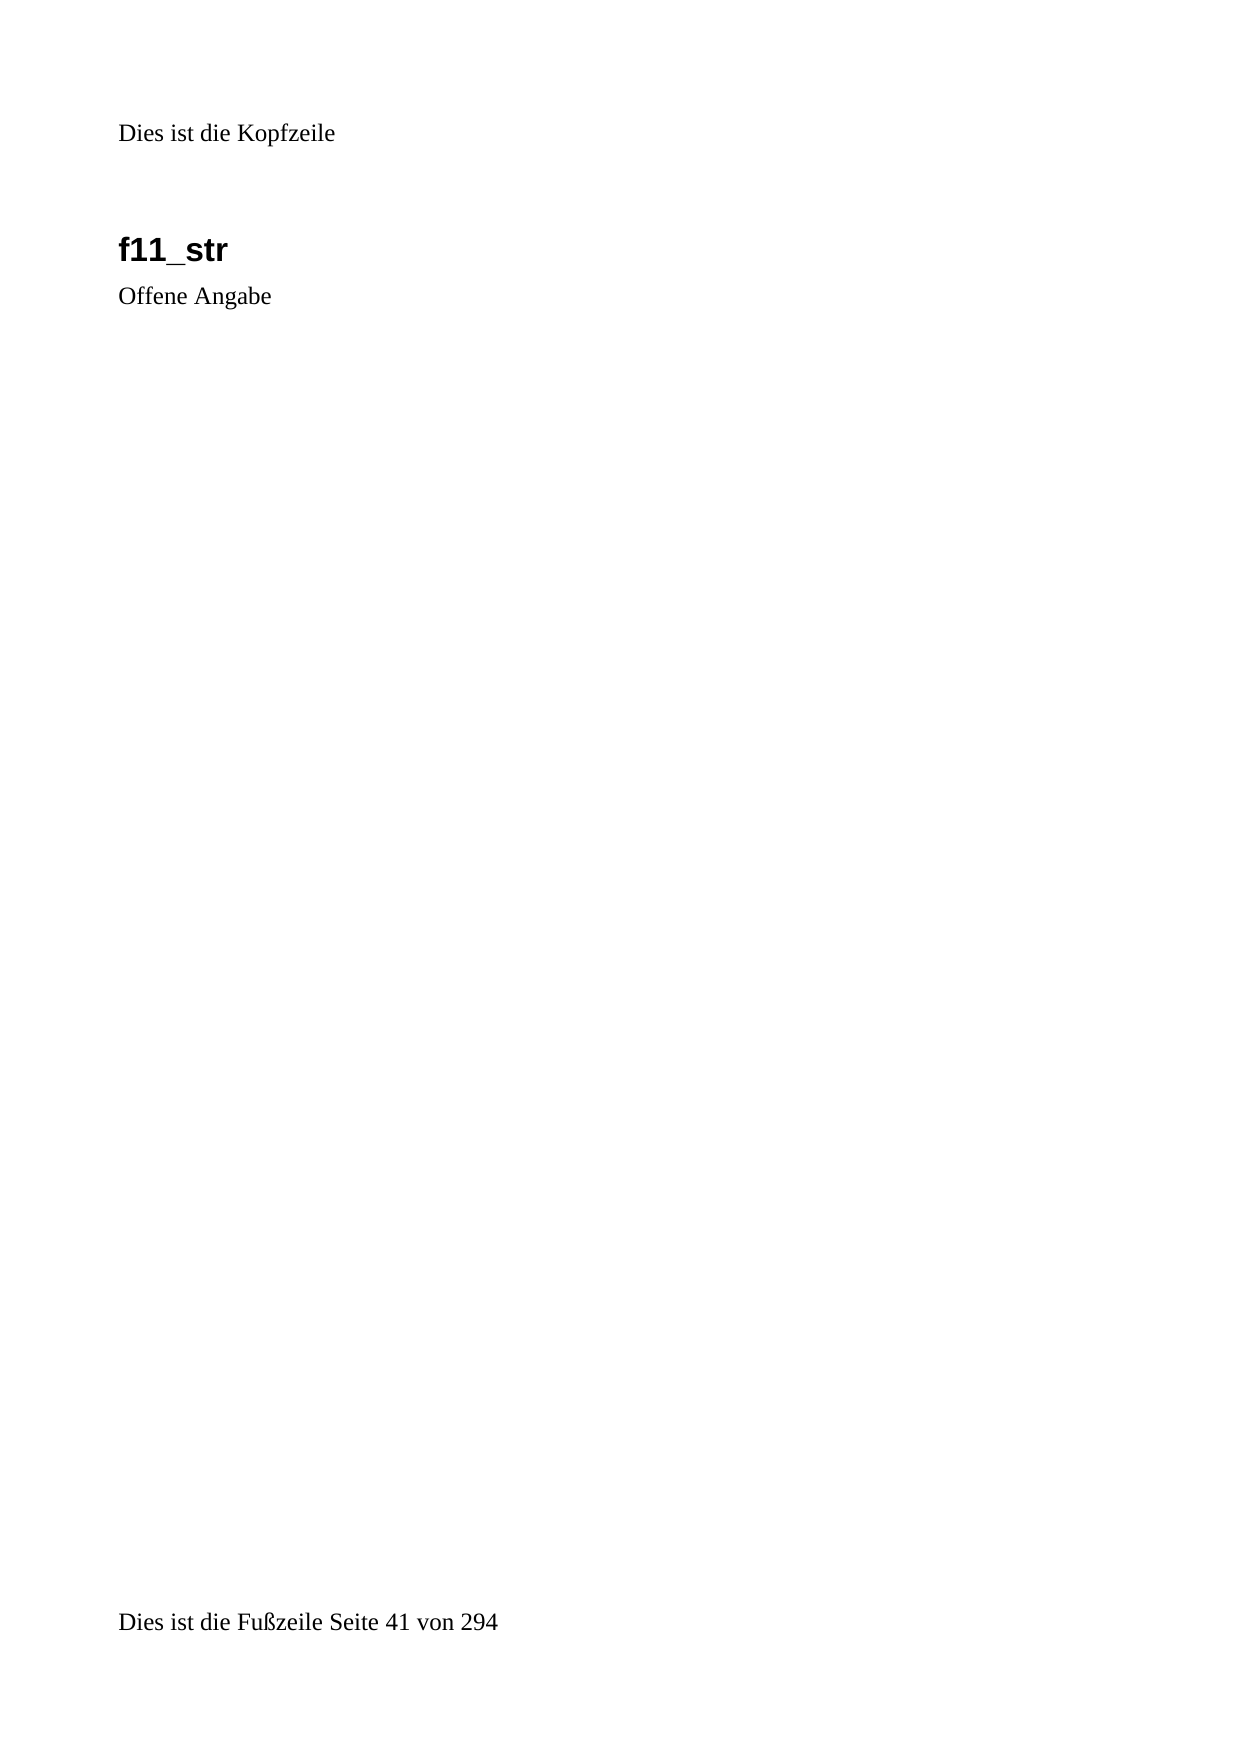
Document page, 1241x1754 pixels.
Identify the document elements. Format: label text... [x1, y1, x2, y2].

subtitle f11_str [118, 230, 1122, 269]
text Offene Angabe [118, 281, 1122, 310]
